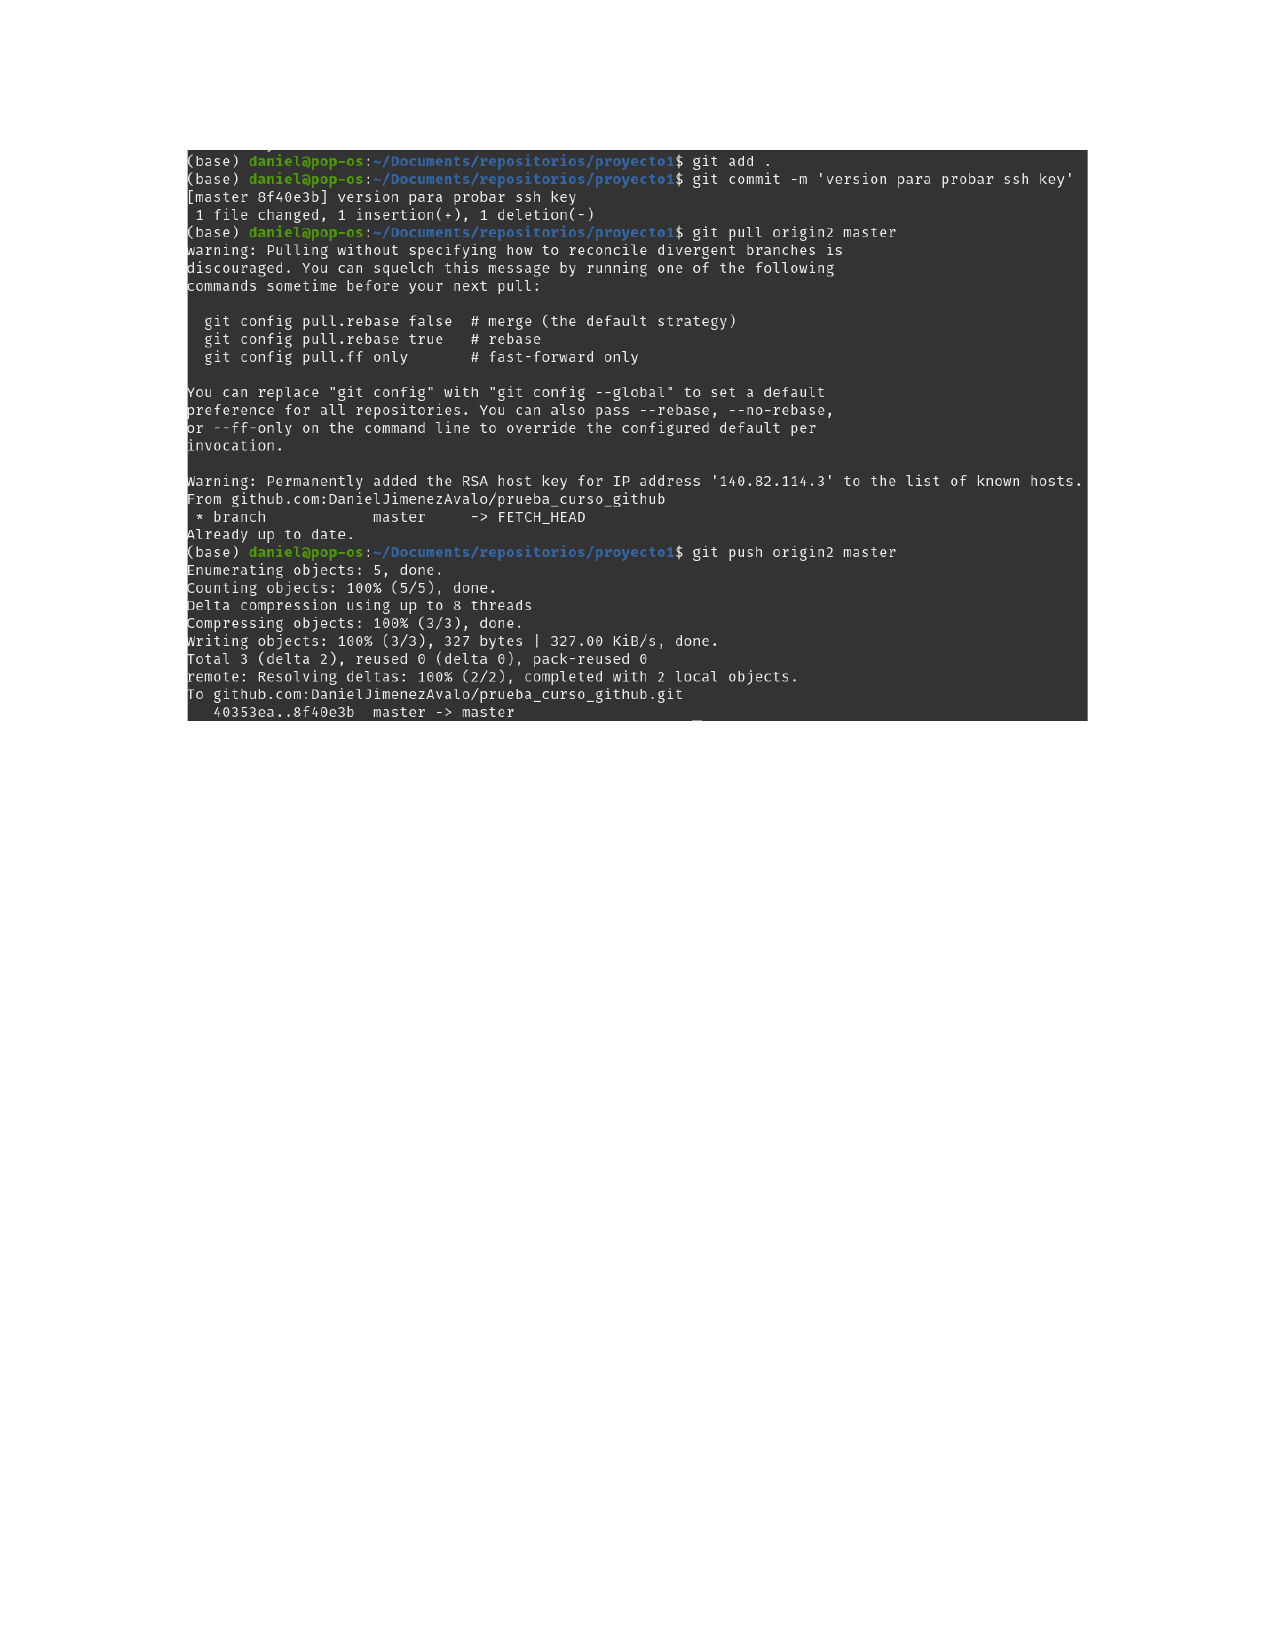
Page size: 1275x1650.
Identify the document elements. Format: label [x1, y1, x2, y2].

picture [187, 150, 1088, 721]
